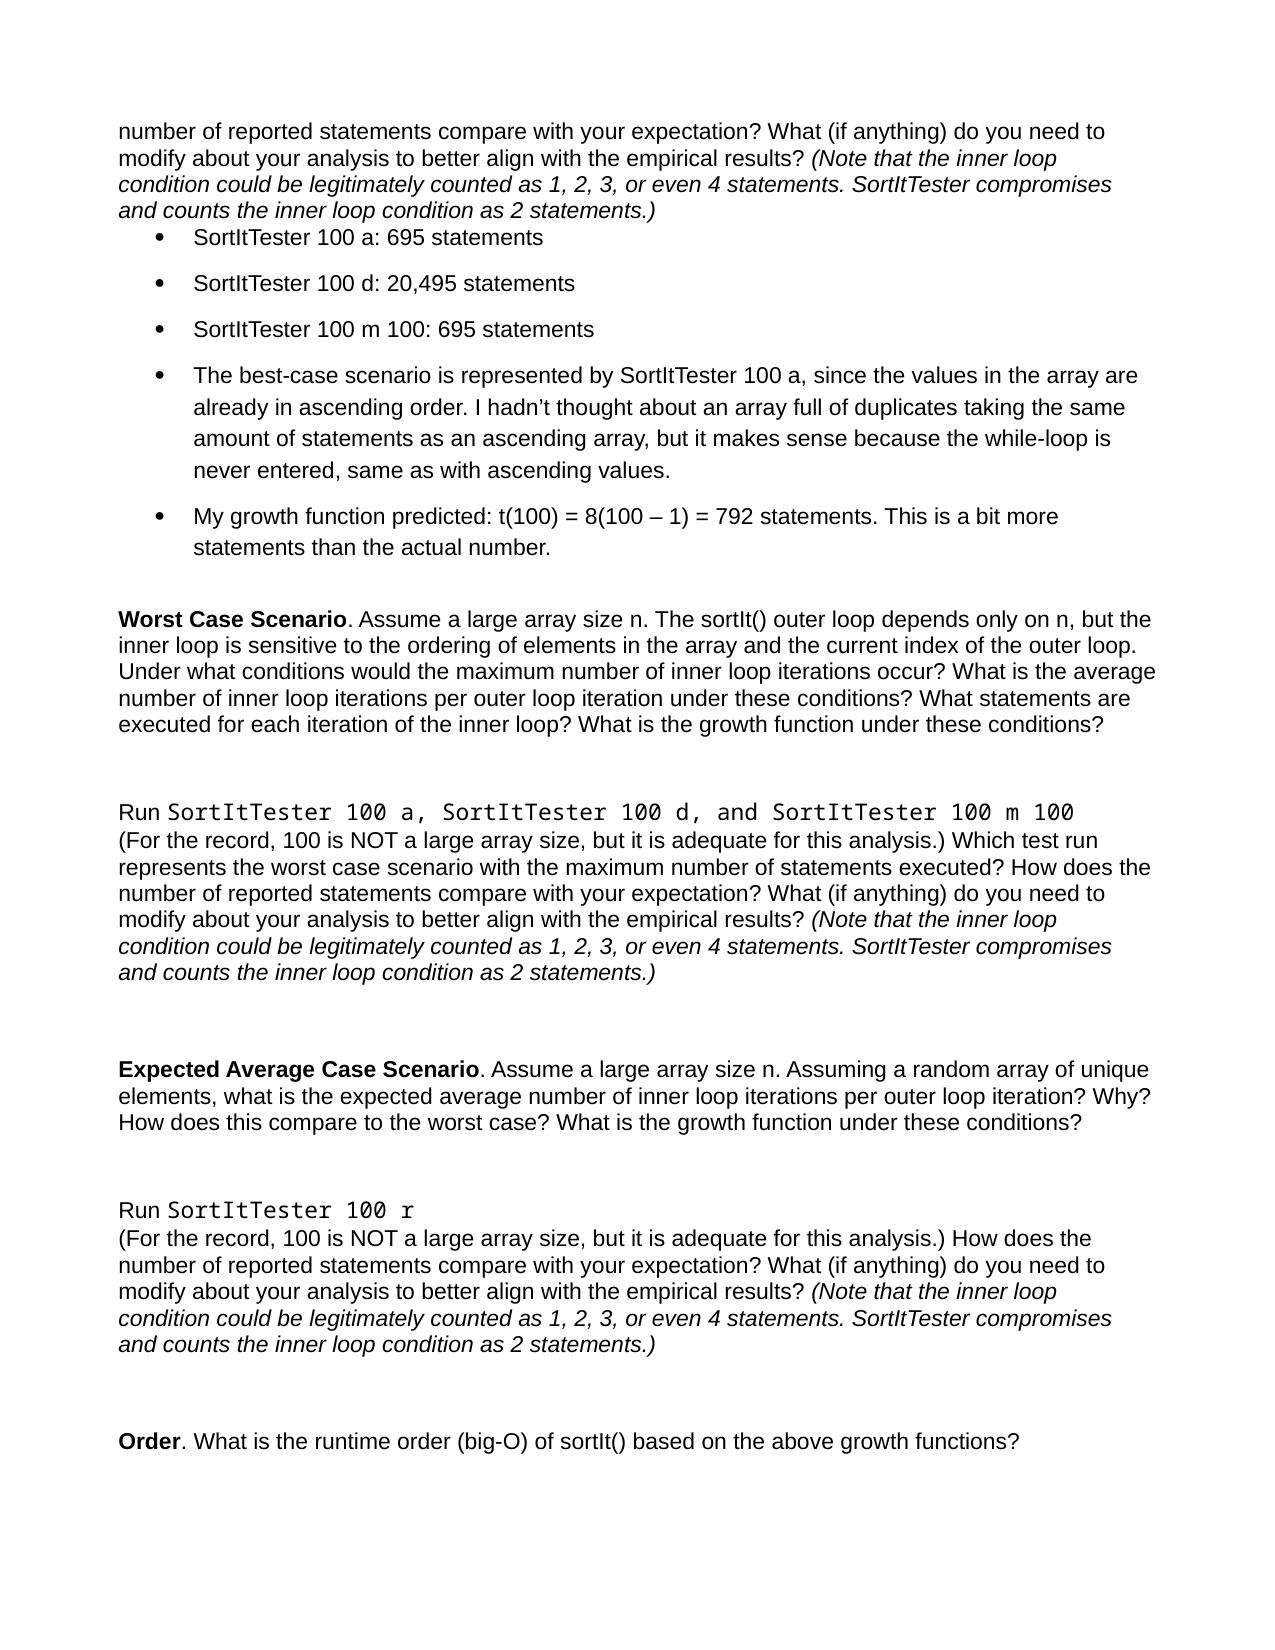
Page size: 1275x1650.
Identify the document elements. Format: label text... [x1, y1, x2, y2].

list My growth function predicted: t(100) = 8(100 – 1) = 792 statements. This is a bit more statements than the actual number. [156, 503, 1157, 561]
list The best-case scenario is represented by SortItTester 100 a, since the values in the array are already in ascending order. I hadn’t thought about an array full of duplicates taking the same amount of statements as an ascending array, but it makes sense because the while-loop is never entered, same as with ascending values. [156, 362, 1157, 483]
text number of reported statements compare with your expectation? What (if anything) do you need to modify about your analysis to better align with the empirical results? (Note that the inner loop condition could be legitimately counted as 1, 2, 3, or even 4 statements. SortItTester compromises and counts the inner loop condition as 2 statements.) [118, 118, 1157, 223]
text Run SortItTester 100 r (For the record, 100 is NOT a large array size, but it is adequate for this analysis.) How does the number of reported statements compare with your expectation? What (if anything) do you need to modify about your analysis to better align with the empirical results? (Note that the inner loop condition could be legitimately counted as 1, 2, 3, or even 4 statements. SortItTester compromises and counts the inner loop condition as 2 statements.) [118, 1194, 1157, 1357]
list SortItTester 100 d: 20,495 statements [156, 270, 1157, 296]
text Run SortItTester 100 a, SortItTester 100 d, and SortItTester 100 m 100 (For the record, 100 is NOT a large array size, but it is adequate for this analysis.) Which test run represents the worst case scenario with the maximum number of statements executed? How does the number of reported statements compare with your expectation? What (if anything) do you need to modify about your analysis to better align with the empirical results? (Note that the inner loop condition could be legitimately counted as 1, 2, 3, or even 4 statements. SortItTester compromises and counts the inner loop condition as 2 statements.) [118, 796, 1157, 985]
subtitle Worst Case Scenario. Assume a large array size n. The sortIt() outer loop depends only on n, but the inner loop is sensitive to the ordering of elements in the array and the current index of the outer loop. Under what conditions would the maximum number of inner loop iterations occur? What is the average number of inner loop iterations per outer loop iteration under these conditions? What statements are executed for each iteration of the inner loop? What is the growth function under these conditions? [118, 606, 1157, 737]
subtitle Expected Average Case Scenario. Assume a large array size n. Assuming a random array of unique elements, what is the expected average number of inner loop iterations per outer loop iteration? Why? How does this compare to the worst case? What is the growth function under these conditions? [118, 1056, 1157, 1136]
subtitle Order. What is the runtime order (big-O) of sortIt() based on the above growth functions? [118, 1428, 1157, 1455]
list SortItTester 100 a: 695 statements [156, 223, 1157, 250]
list SortItTester 100 m 100: 695 statements [156, 316, 1157, 342]
